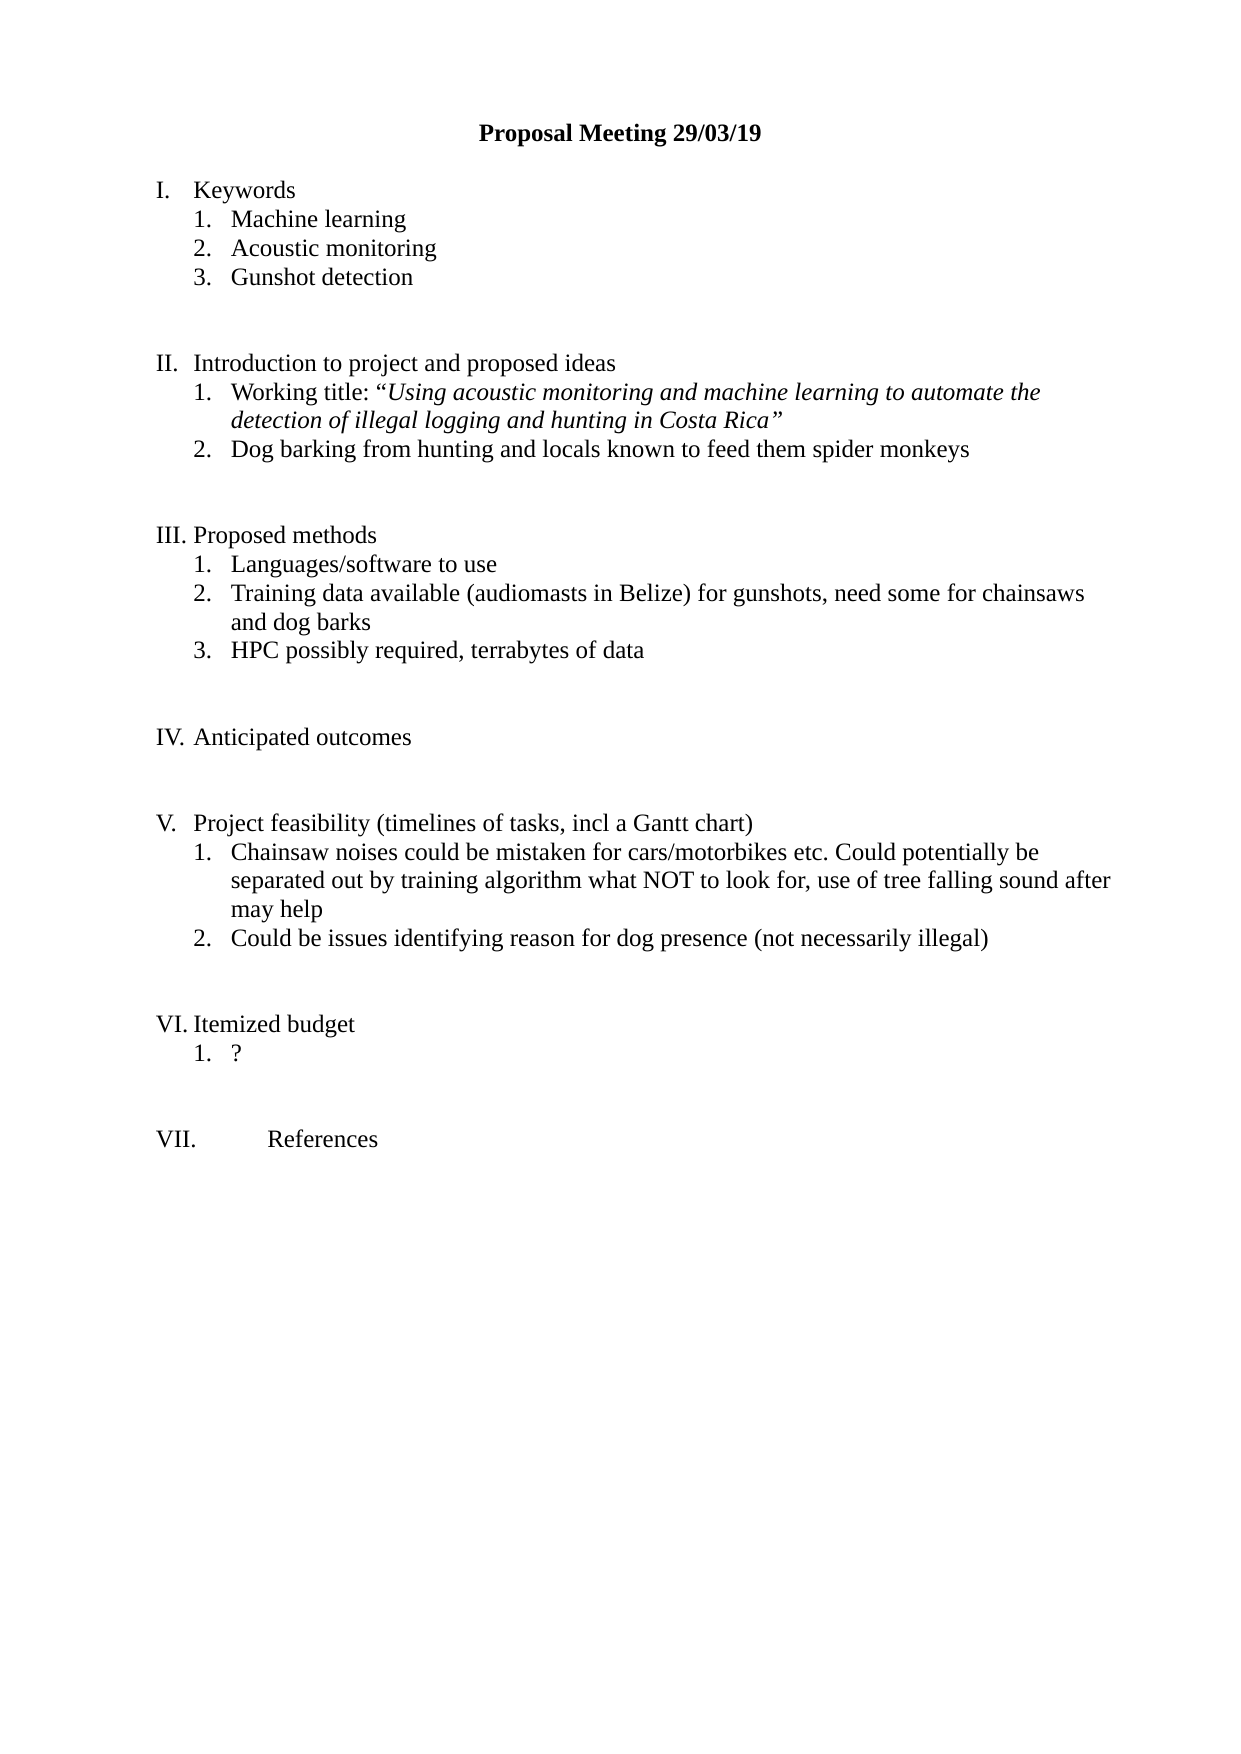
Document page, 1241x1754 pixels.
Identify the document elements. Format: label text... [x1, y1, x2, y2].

list Working title: “Using acoustic monitoring and machine learning to automate the detection of illegal logging and hunting in Costa Rica” [193, 377, 1122, 434]
list Machine learning [193, 204, 1122, 233]
list Keywords [156, 176, 1122, 204]
list Chainsaw noises could be mistaken for cars/motorbikes etc. Could potentially be separated out by training algorithm what NOT to look for, use of tree falling sound after may help [193, 837, 1122, 923]
list References [156, 1124, 1122, 1153]
list Languages/software to use [193, 549, 1122, 578]
list HPC possibly required, terrabytes of data [193, 636, 1122, 664]
list Gunshot detection [193, 262, 1122, 291]
text Proposal Meeting 29/03/19 [118, 118, 1122, 147]
list Training data available (audiomasts in Belize) for gunshots, need some for chainsaws and dog barks [193, 578, 1122, 636]
list Dog barking from hunting and locals known to feed them spider monkeys [193, 434, 1122, 463]
list Introduction to project and proposed ideas [156, 348, 1122, 377]
list Proposed methods [156, 521, 1122, 549]
list Acoustic monitoring [193, 233, 1122, 262]
list Project feasibility (timelines of tasks, incl a Gantt chart) [156, 808, 1122, 837]
list Itemized budget [156, 1009, 1122, 1038]
list Could be issues identifying reason for dog presence (not necessarily illegal) [193, 923, 1122, 952]
list ? [193, 1038, 1122, 1067]
list Anticipated outcomes [156, 722, 1122, 751]
